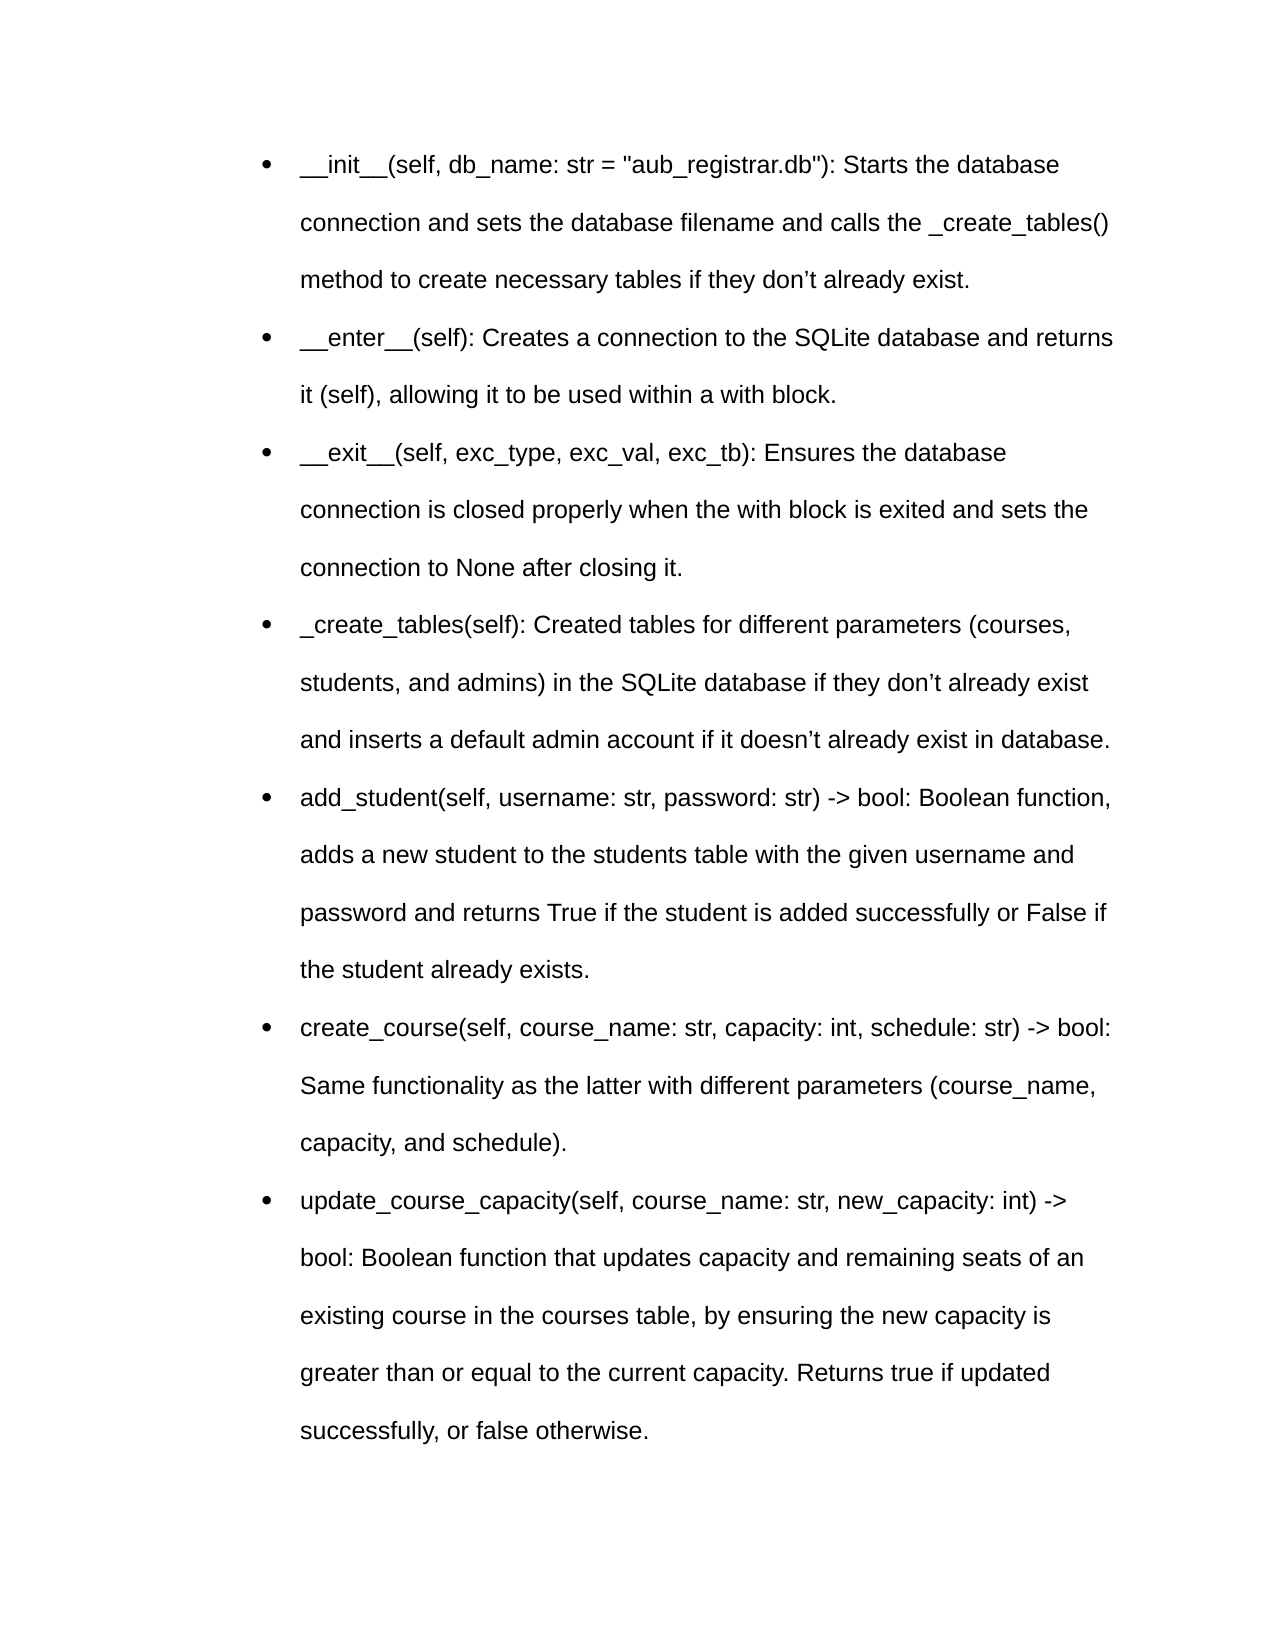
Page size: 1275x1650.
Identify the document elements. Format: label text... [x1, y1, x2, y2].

list __enter__(self): Creates a connection to the SQLite database and returns it (self), allowing it to be used within a with block. [262, 323, 1125, 409]
list __exit__(self, exc_type, exc_val, exc_tb): Ensures the database connection is closed properly when the with block is exited and sets the connection to None after closing it. [262, 438, 1125, 582]
list update_course_capacity(self, course_name: str, new_capacity: int) -> bool: Boolean function that updates capacity and remaining seats of an existing course in the courses table, by ensuring the new capacity is greater than or equal to the current capacity. Returns true if updated successfully, or false otherwise. [262, 1186, 1125, 1444]
list __init__(self, db_name: str = "aub_registrar.db"): Starts the database connection and sets the database filename and calls the _create_tables() method to create necessary tables if they don’t already exist. [262, 150, 1125, 294]
list _create_tables(self): Created tables for different parameters (courses, students, and admins) in the SQLite database if they don’t already exist and inserts a default admin account if it doesn’t already exist in database. [262, 610, 1125, 754]
list create_course(self, course_name: str, capacity: int, schedule: str) -> bool: Same functionality as the latter with different parameters (course_name, capacity, and schedule). [262, 1013, 1125, 1157]
list add_student(self, username: str, password: str) -> bool: Boolean function, adds a new student to the students table with the given username and password and returns True if the student is added successfully or False if the student already exists. [262, 783, 1125, 984]
